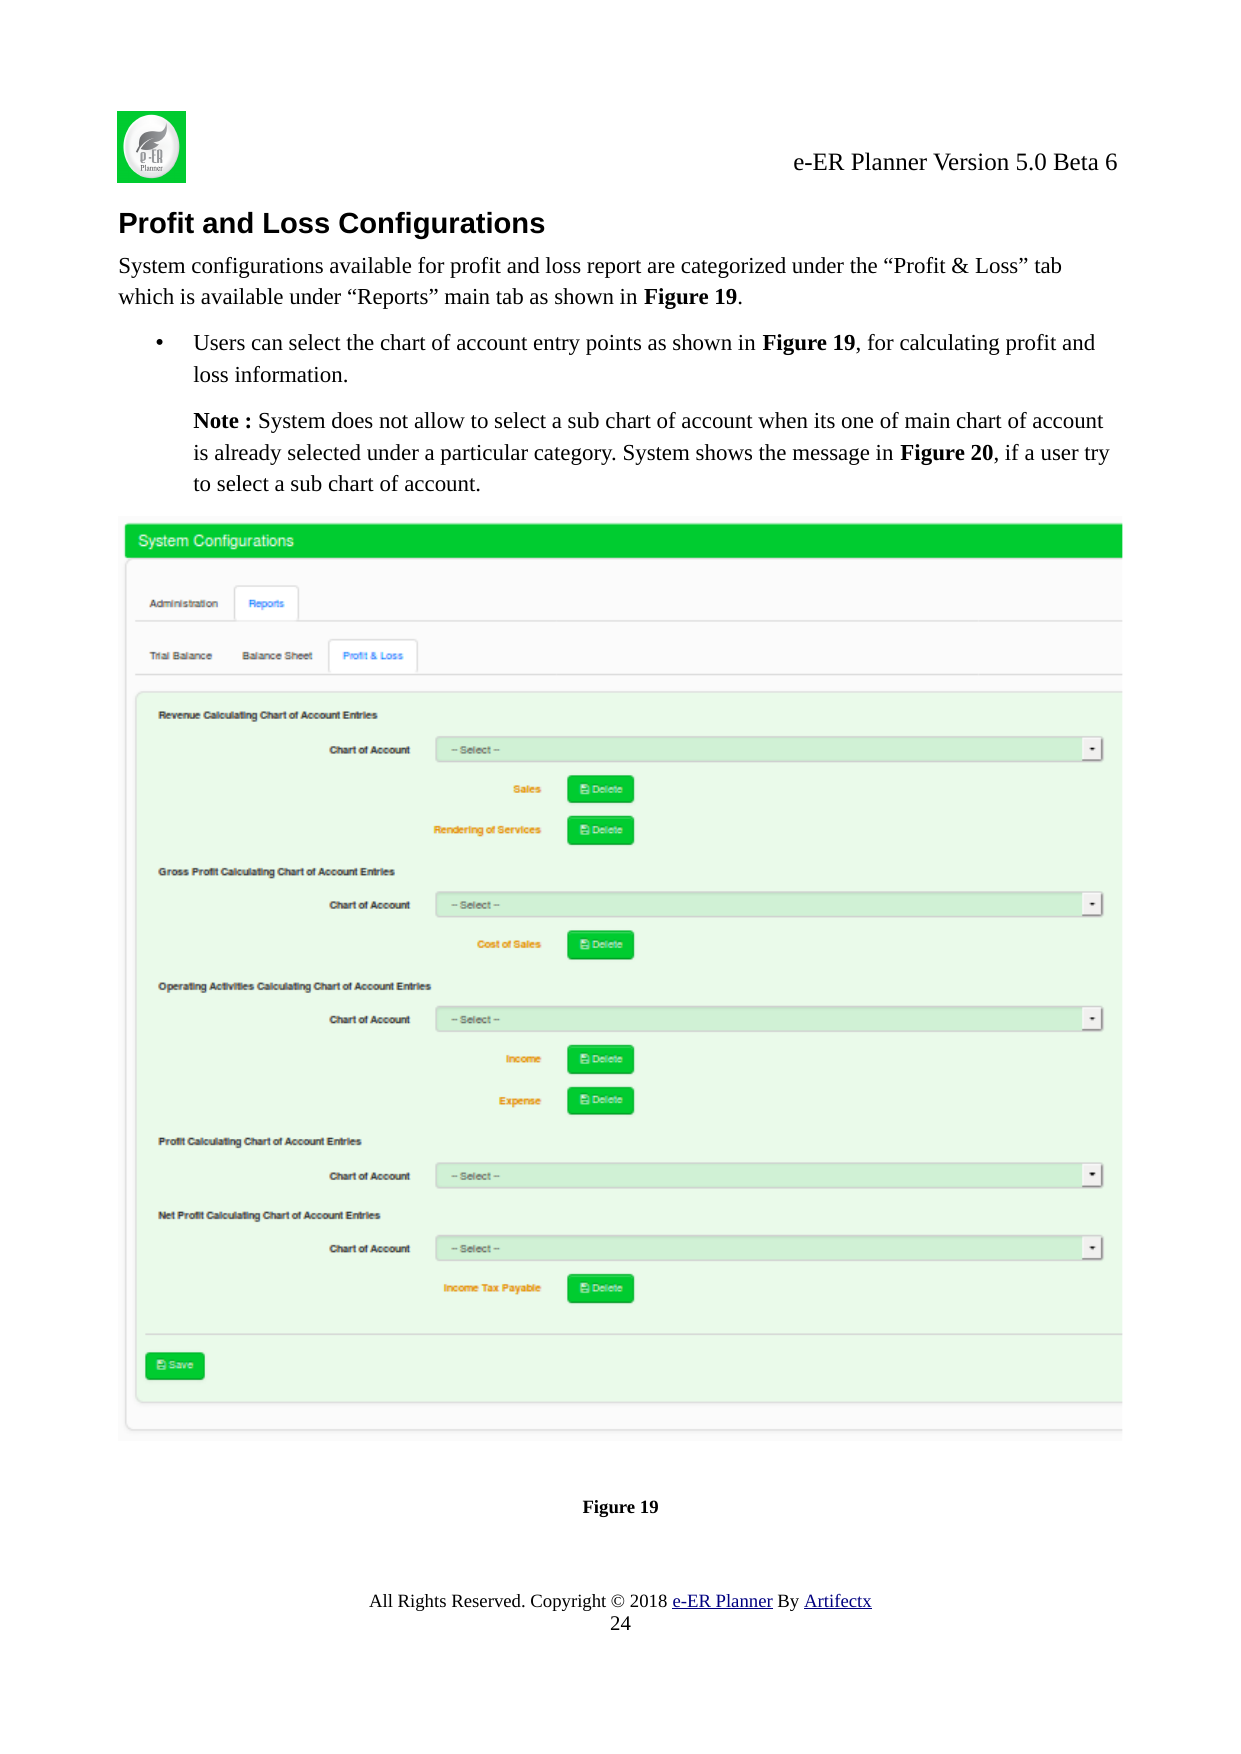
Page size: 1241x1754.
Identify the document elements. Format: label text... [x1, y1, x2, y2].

text Note : System does not allow to select a sub chart of account when its one of main chart of account is already selected under a particular category. System shows the message in Figure 20, if a user try to select a sub chart of account. [193, 407, 1122, 497]
subtitle Profit and Loss Configurations [118, 206, 1122, 239]
text System configurations available for profit and loss report are categorized under the “Profit & Loss” tab which is available under “Reports” main tab as shown in Figure 19. [118, 252, 1122, 309]
list Users can select the chart of account entry points as shown in Figure 19, for calculating profit and loss information. [156, 329, 1122, 387]
text Figure 19 [118, 1496, 1122, 1517]
picture [118, 516, 1123, 1441]
picture [117, 111, 186, 183]
